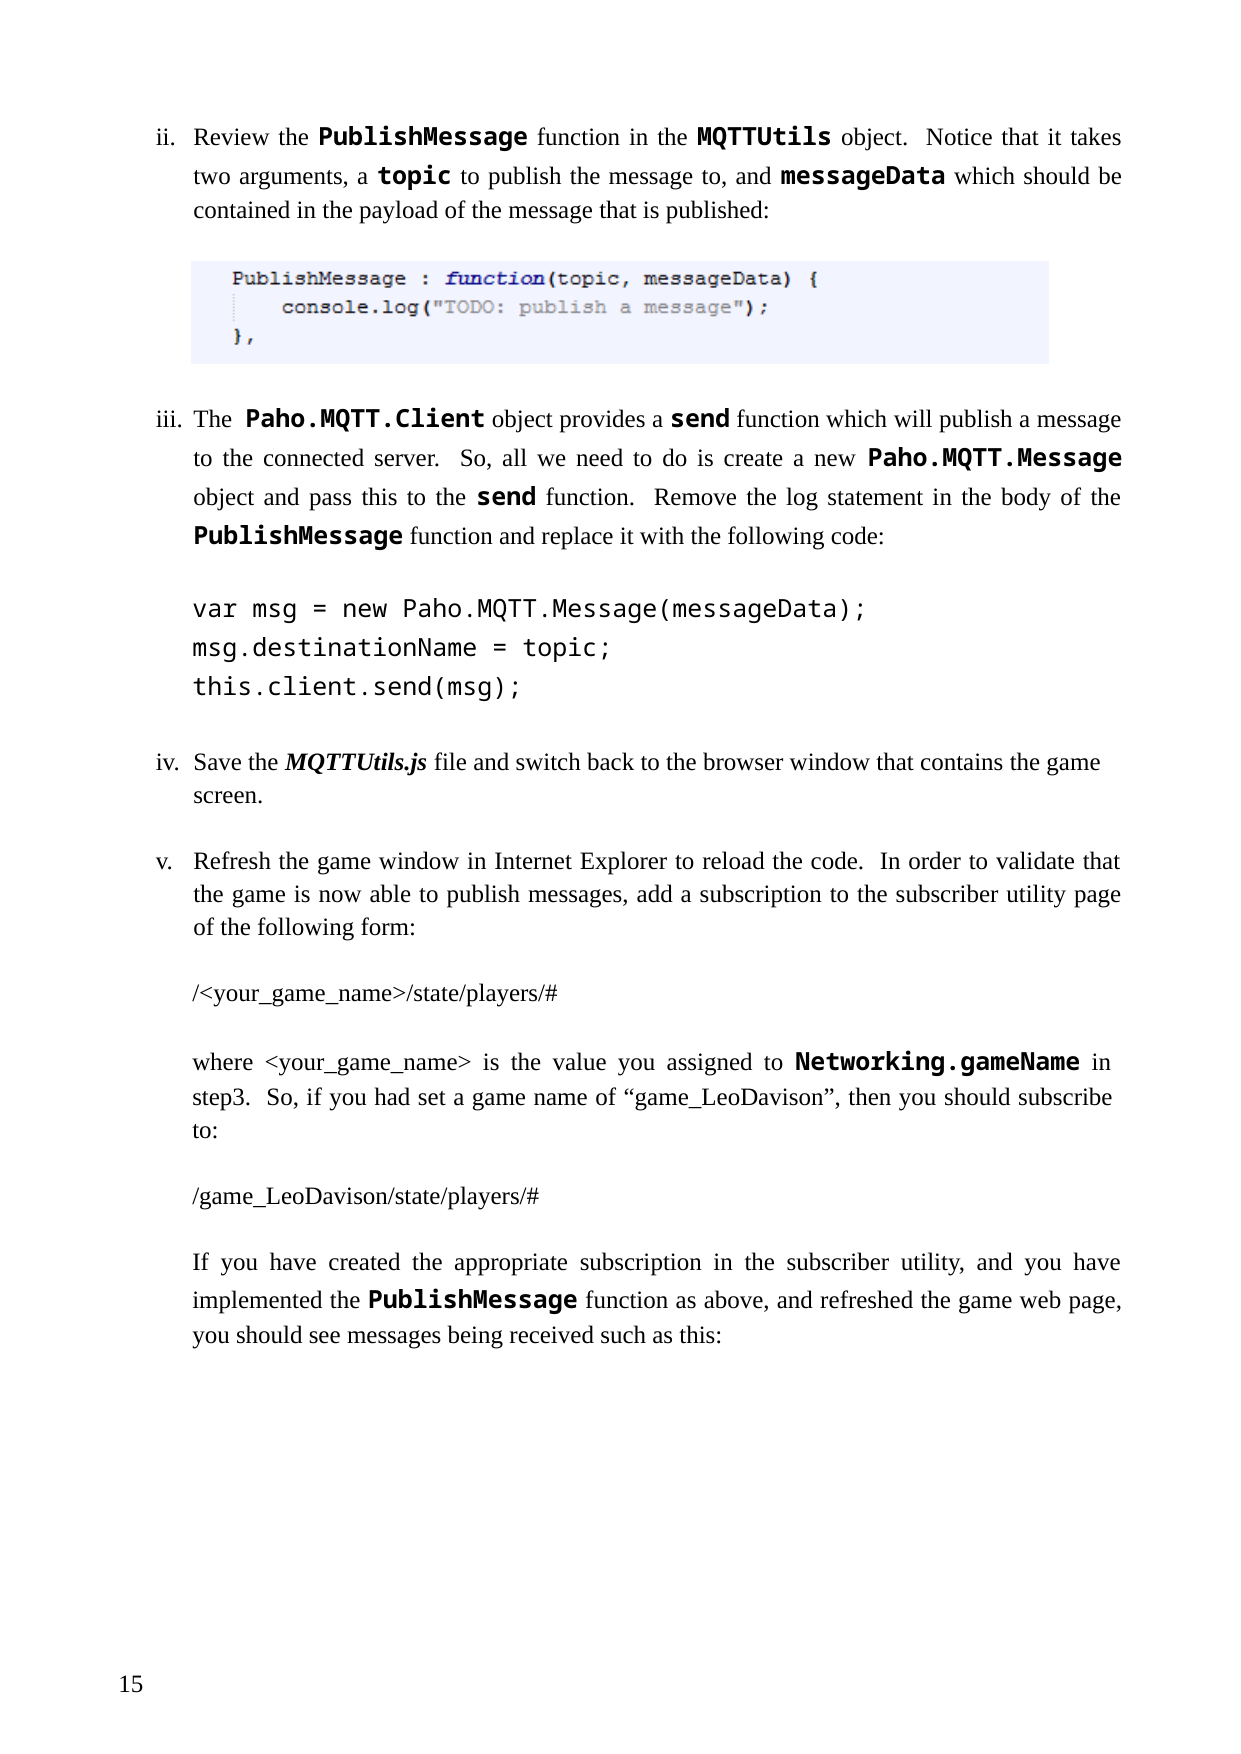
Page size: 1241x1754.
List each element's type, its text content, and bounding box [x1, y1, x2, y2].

text /game_LeoDavison/state/players/# [118, 1181, 1122, 1210]
text this.client.send(msg); [118, 668, 1122, 703]
text var msg = new Paho.MQTT.Message(messageData); [118, 590, 1122, 624]
list The Paho.MQTT.Client object provides a send function which will publish a message to the connected server. So, all we need to do is create a new Paho.MQTT.Message object and pass this to the send function. Remove the log statement in the body of the PublishMessage function and replace it with the following code: [156, 401, 1122, 552]
list Review the PublishMessage function in the MQTTUtils object. Notice that it takes two arguments, a topic to publish the message to, and messageData which should be contained in the payload of the message that is published: [156, 118, 1122, 224]
text If you have created the appropriate subscription in the subscriber utility, and you have implemented the PublishMessage function as above, and refreshed the game web page, you should see messages being received such as this: [192, 1247, 1122, 1348]
text /<your_game_name>/state/players/# [118, 978, 1122, 1007]
list Save the MQTTUtils.js file and switch back to the browser window that contains the game screen. [156, 747, 1122, 809]
picture [191, 261, 1049, 364]
text msg.destinationName = topic; [118, 629, 1122, 663]
text where <your_game_name> is the value you assigned to Networking.gameName in step3. So, if you had set a game name of “game_LeoDavison”, then you should subscribe to: [118, 1044, 1122, 1144]
list Refresh the game window in Internet Explorer to reload the code. In order to validate that the game is now able to publish messages, add a subscription to the subscriber utility page of the following form: [156, 846, 1122, 941]
